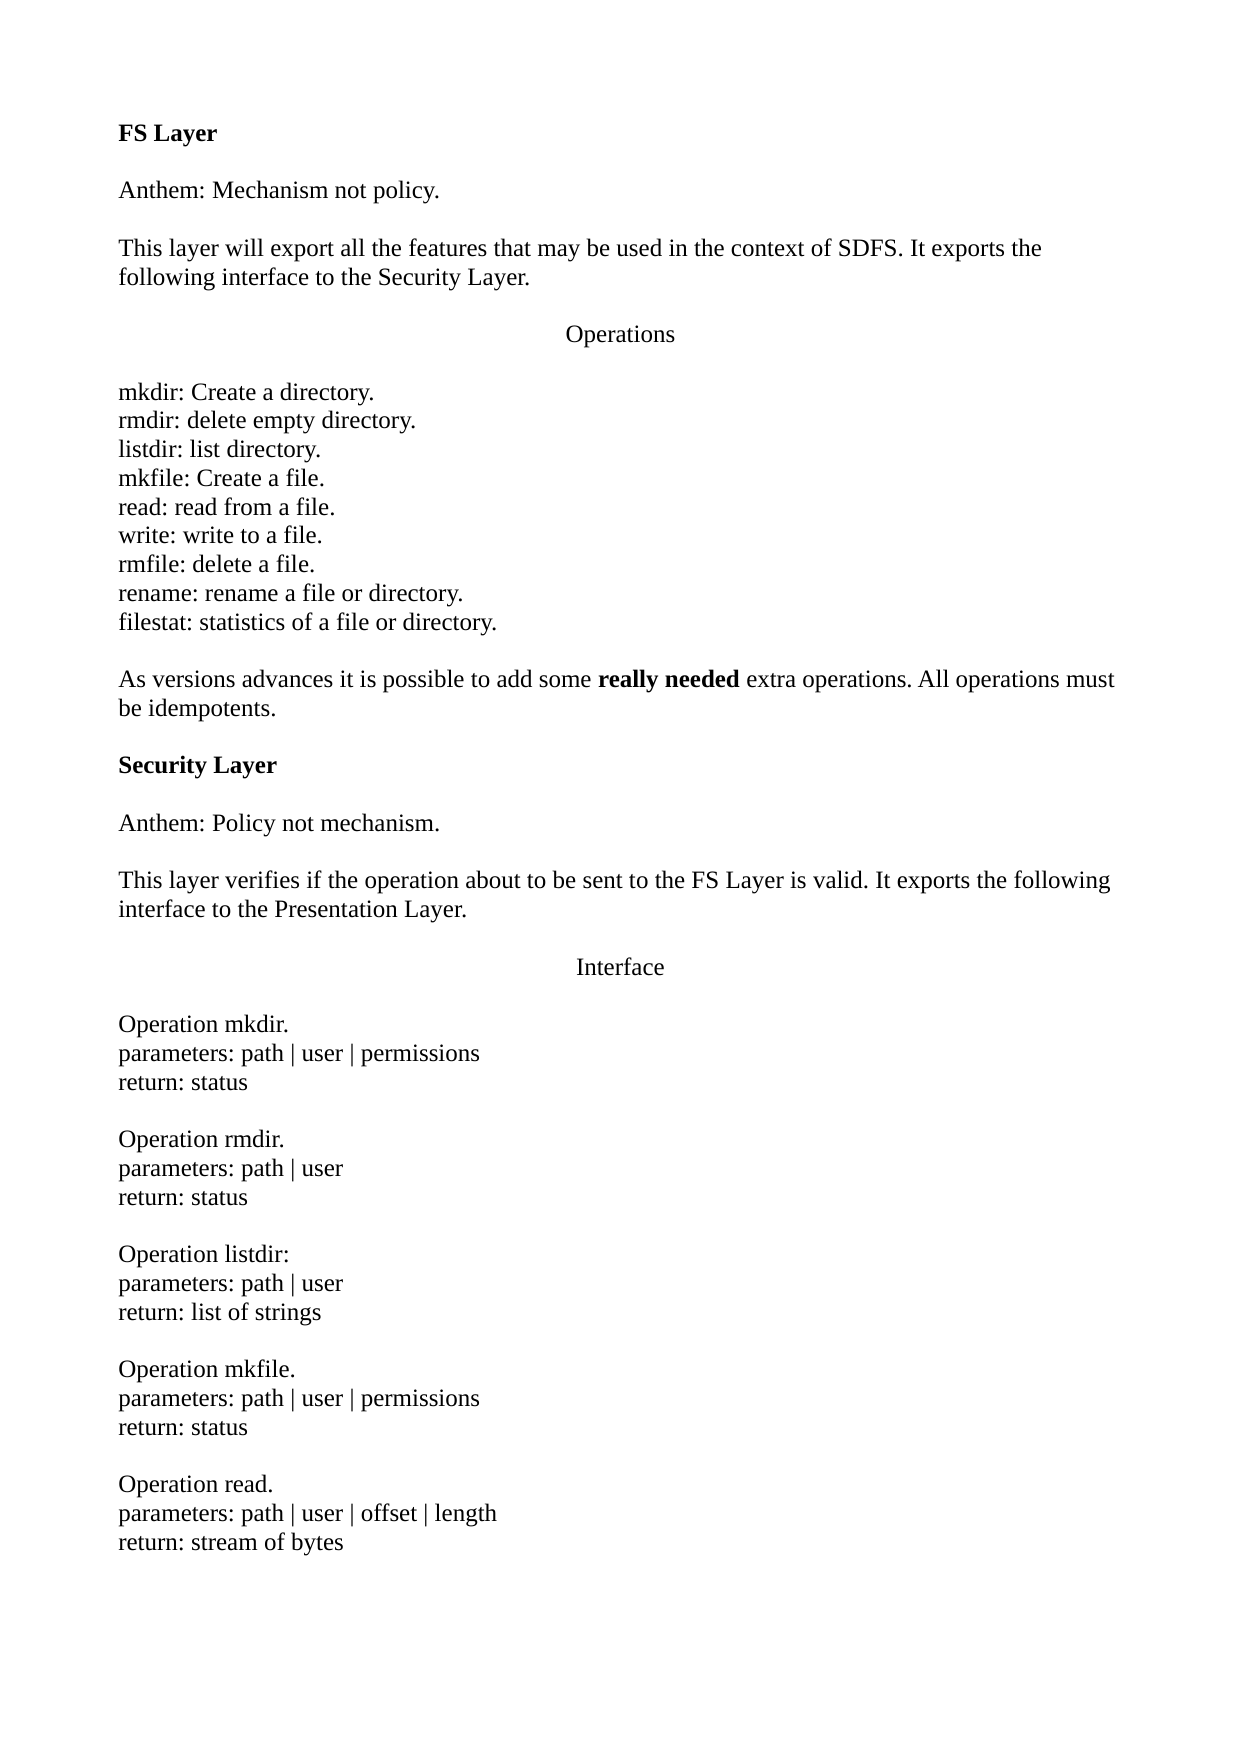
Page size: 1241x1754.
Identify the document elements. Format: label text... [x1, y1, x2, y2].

text Operation read. [118, 1469, 1122, 1498]
text parameters: path | user | offset | length [118, 1498, 1122, 1527]
text parameters: path | user | permissions [118, 1383, 1122, 1412]
text This layer verifies if the operation about to be sent to the FS Layer is valid. It exports the following interface to the Presentation Layer. [118, 866, 1122, 923]
text Anthem: Mechanism not policy. [118, 176, 1122, 204]
text Interface [118, 952, 1122, 981]
text return: list of strings [118, 1297, 1122, 1326]
text Operation rmdir. [118, 1124, 1122, 1153]
text return: status [118, 1412, 1122, 1441]
text mkdir: Create a directory. [118, 377, 1122, 406]
text filestat: statistics of a file or directory. [118, 607, 1122, 636]
text Operations [118, 319, 1122, 348]
text return: status [118, 1182, 1122, 1211]
text return: status [118, 1067, 1122, 1096]
text Operation mkdir. [118, 1009, 1122, 1038]
text This layer will export all the features that may be used in the context of SDFS. It exports the following interface to the Security Layer. [118, 233, 1122, 291]
text listdir: list directory. [118, 434, 1122, 463]
text Operation listdir: [118, 1239, 1122, 1268]
text read: read from a file. [118, 492, 1122, 521]
text parameters: path | user [118, 1153, 1122, 1182]
text FS Layer [118, 118, 1122, 147]
text parameters: path | user [118, 1268, 1122, 1297]
text rmdir: delete empty directory. [118, 406, 1122, 434]
text rmfile: delete a file. [118, 549, 1122, 578]
text rename: rename a file or directory. [118, 578, 1122, 607]
text Security Layer [118, 751, 1122, 779]
text Anthem: Policy not mechanism. [118, 808, 1122, 837]
text parameters: path | user | permissions [118, 1038, 1122, 1067]
text write: write to a file. [118, 521, 1122, 549]
text As versions advances it is possible to add some really needed extra operations. All operations must be idempotents. [118, 664, 1122, 722]
text Operation mkfile. [118, 1354, 1122, 1383]
text return: stream of bytes [118, 1527, 1122, 1556]
text mkfile: Create a file. [118, 463, 1122, 492]
